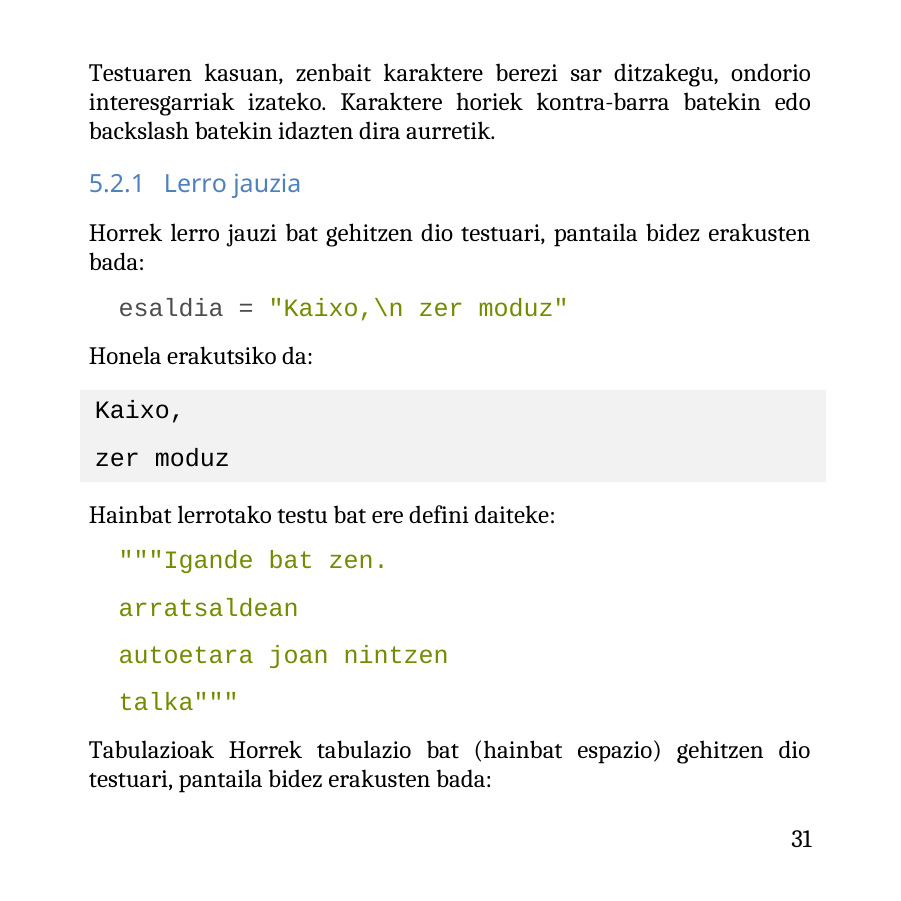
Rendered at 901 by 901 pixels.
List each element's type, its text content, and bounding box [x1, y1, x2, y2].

text zer moduz [86, 437, 820, 476]
text Hainbat lerrotako testu bat ere defini daiteke: [89, 501, 811, 529]
text Kaixo, [86, 396, 820, 426]
text arratsaldean [118, 595, 811, 623]
text esaldia = "Kaixo,\n zer moduz" [118, 295, 811, 323]
text """Igande bat zen. [118, 548, 811, 576]
text talka""" [118, 689, 811, 718]
text autoetara joan nintzen [118, 642, 811, 671]
text Tabulazioak Horrek tabulazio bat (hainbat espazio) gehitzen dio testuari, pantaila bidez erakusten bada: [89, 736, 811, 794]
text Horrek lerro jauzi bat gehitzen dio testuari, pantaila bidez erakusten bada: [89, 219, 811, 276]
text Honela erakutsiko da: [89, 342, 811, 371]
text Testuaren kasuan, zenbait karaktere berezi sar ditzakegu, ondorio interesgarriak izateko. Karaktere horiek kontra-barra batekin edo backslash batekin idazten dira aurretik. [89, 59, 811, 145]
subtitle Lerro jauzia [89, 166, 811, 200]
